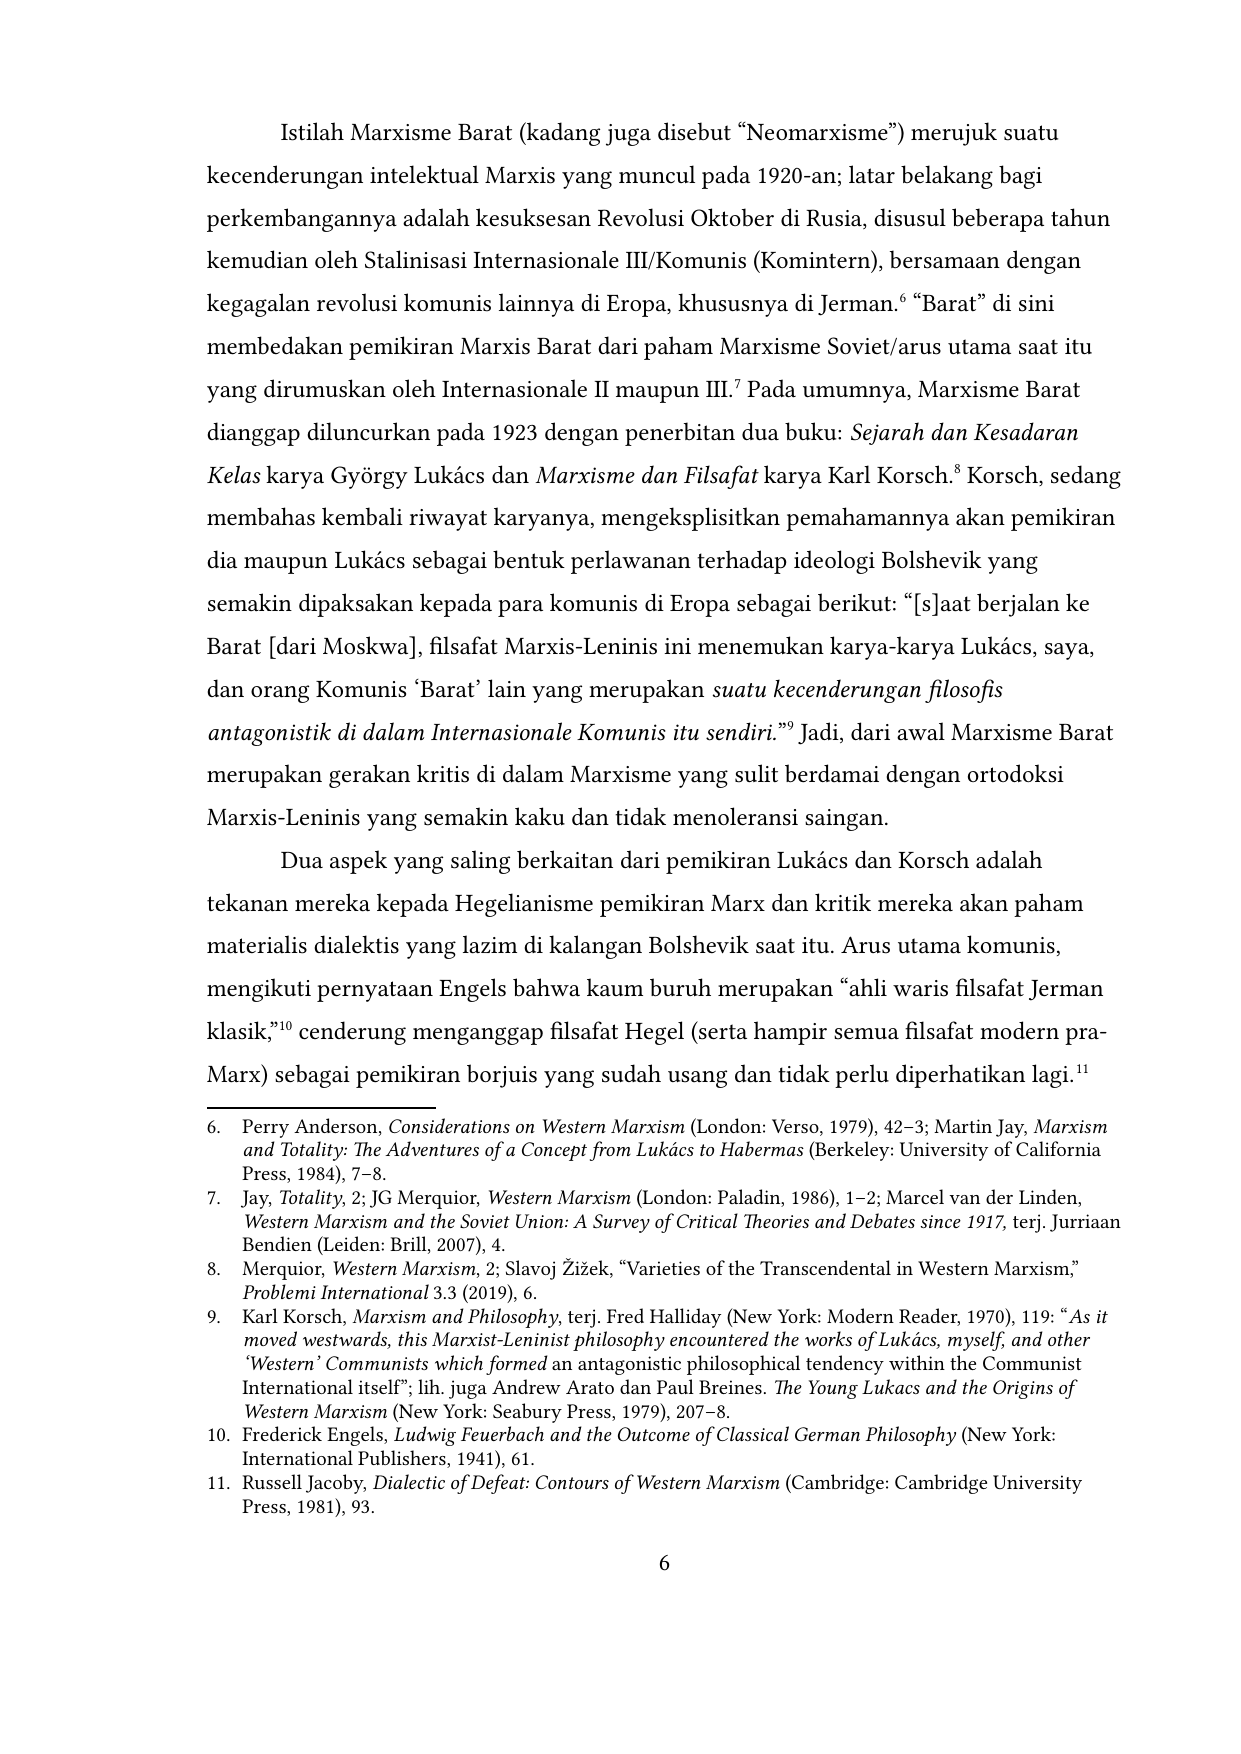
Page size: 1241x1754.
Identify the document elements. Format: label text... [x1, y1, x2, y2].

text Russell Jacoby, Dialectic of Defeat: Contours of Western Marxism (Cambridge: Cambridge University Press, 1981), 93. [207, 1471, 1122, 1518]
text Istilah Marxisme Barat (kadang juga disebut “Neomarxisme”) merujuk suatu kecenderungan intelektual Marxis yang muncul pada 1920-an; latar belakang bagi perkembangannya adalah kesuksesan Revolusi Oktober di Rusia, disusul beberapa tahun kemudian oleh Stalinisasi Internasionale III/Komunis (Komintern), bersamaan dengan kegagalan revolusi komunis lainnya di Eropa, khususnya di Jerman. “Barat” di sini membedakan pemikiran Marxis Barat dari paham Marxisme Soviet/arus utama saat itu yang dirumuskan oleh Internasionale II maupun III. Pada umumnya, Marxisme Barat dianggap diluncurkan pada 1923 dengan penerbitan dua buku: Sejarah dan Kesadaran Kelas karya György Lukács dan Marxisme dan Filsafat karya Karl Korsch. Korsch, sedang membahas kembali riwayat karyanya, mengeksplisitkan pemahamannya akan pemikiran dia maupun Lukács sebagai bentuk perlawanan terhadap ideologi Bolshevik yang semakin dipaksakan kepada para komunis di Eropa sebagai berikut: “[s]aat berjalan ke Barat [dari Moskwa], filsafat Marxis-Leninis ini menemukan karya-karya Lukács, saya, dan orang Komunis ‘Barat’ lain yang merupakan suatu kecenderungan filosofis antagonistik di dalam Internasionale Komunis itu sendiri.” Jadi, dari awal Marxisme Barat merupakan gerakan kritis di dalam Marxisme yang sulit berdamai dengan ortodoksi Marxis-Leninis yang semakin kaku dan tidak menoleransi saingan. [207, 118, 1122, 832]
text Jay, Totality, 2; JG Merquior, Western Marxism (London: Paladin, 1986), 1–2; Marcel van der Linden, Western Marxism and the Soviet Union: A Survey of Critical Theories and Debates since 1917, terj. Jurriaan Bendien (Leiden: Brill, 2007), 4. [207, 1186, 1122, 1257]
text Dua aspek yang saling berkaitan dari pemikiran Lukács dan Korsch adalah tekanan mereka kepada Hegelianisme pemikiran Marx dan kritik mereka akan paham materialis dialektis yang lazim di kalangan Bolshevik saat itu. Arus utama komunis, mengikuti pernyataan Engels bahwa kaum buruh merupakan “ahli waris filsafat Jerman klasik,” cenderung menganggap filsafat Hegel (serta hampir semua filsafat modern pra-Marx) sebagai pemikiran borjuis yang sudah usang dan tidak perlu diperhatikan lagi. Setelah kematian Marx, Engels, bersama dengan seangkatan teoretikus baru seperti Karl Kautsky dan Georgi Plekhanov, bekerja untuk menyistemkan pemikiran Marx; materialisme dialektis tidak hanya dilihat sebagai teori tentang masyarakat manusia, tetapi juga tentang perkembangan alam semesta. Pandangan ini, melalui tulisan-tulisan Engels yang cenderung lebih singkat, padat, dan jelas ketimbang tulisan Marx, sangat memengaruhi tokoh yang kemudian merumuskan ortodoksi Marxisme sebagai ideologi politik, seperti Lenin dan Stalin. Lukács dan Korsch, sebaliknya, menganggap pandangan ini dangkal; Korsch menyebutnya “amnesia Hegel,” sementara Lukács menyebutnya “Marxisme vulgar.” [207, 846, 1122, 1088]
text Karl Korsch, Marxism and Philosophy, terj. Fred Halliday (New York: Modern Reader, 1970), 119: “As it moved westwards, this Marxist-Leninist philosophy encountered the works of Lukács, myself, and other ‘Western’ Communists which formed an antagonistic philosophical tendency within the Communist International itself”; lih. juga Andrew Arato dan Paul Breines. The Young Lukacs and the Origins of Western Marxism (New York: Seabury Press, 1979), 207–8. [207, 1304, 1122, 1423]
text Frederick Engels, Ludwig Feuerbach and the Outcome of Classical German Philosophy (New York: International Publishers, 1941), 61. [207, 1423, 1122, 1471]
text Merquior, Western Marxism, 2; Slavoj Žižek, “Varieties of the Transcendental in Western Marxism,” Problemi International 3.3 (2019), 6. [207, 1257, 1122, 1304]
text Perry Anderson, Considerations on Western Marxism (London: Verso, 1979), 42–3; Martin Jay, Marxism and Totality: The Adventures of a Concept from Lukács to Habermas (Berkeley: University of California Press, 1984), 7–8. [207, 1114, 1122, 1186]
